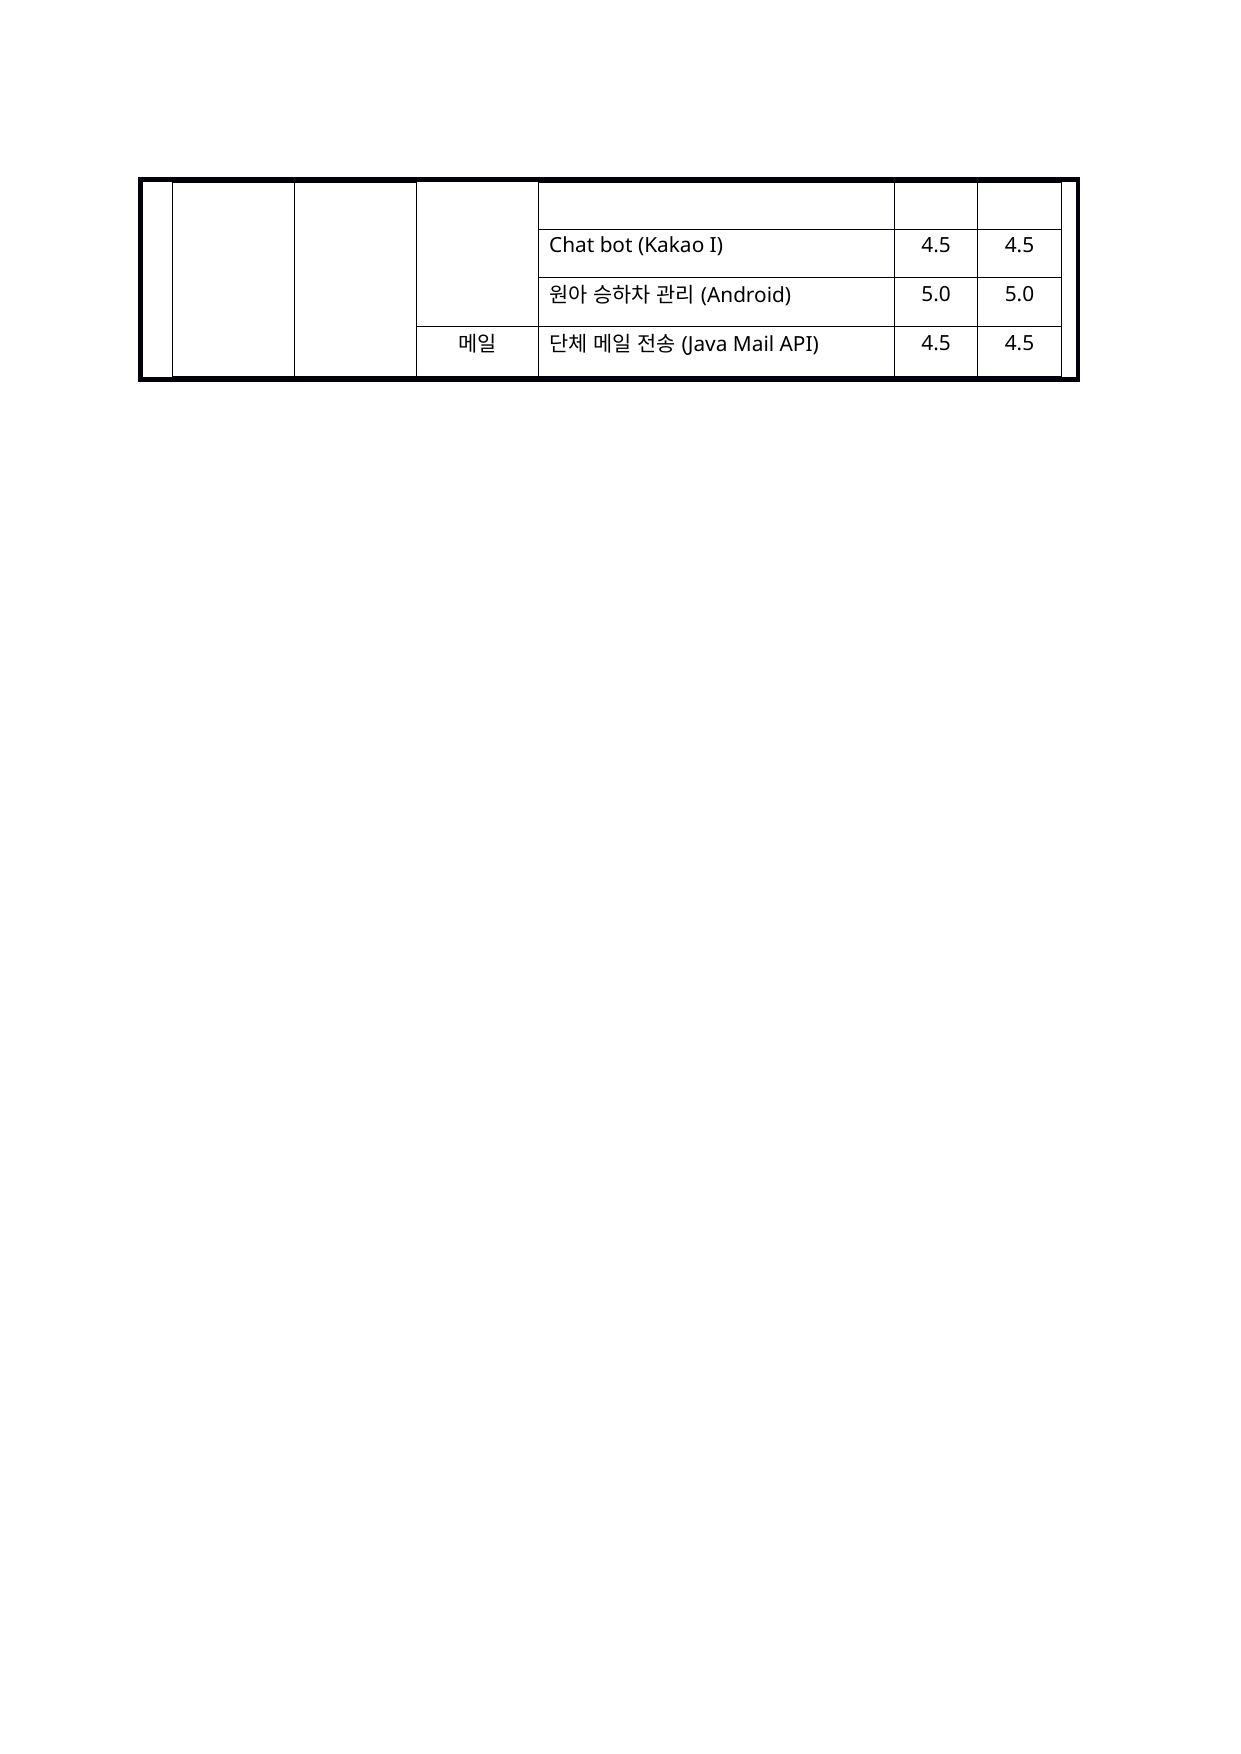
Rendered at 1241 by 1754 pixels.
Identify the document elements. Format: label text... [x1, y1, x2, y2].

table_cell 4.5 [978, 230, 1061, 277]
table_cell 4.5 [895, 230, 977, 277]
table_cell Chat bot (Kakao I) [539, 230, 894, 277]
table_cell 5.0 [978, 278, 1061, 326]
table_cell [295, 183, 416, 376]
table_cell 5.0 [895, 278, 977, 326]
table_cell 메일 [417, 327, 538, 376]
table_header [1062, 182, 1076, 377]
table_cell 4.5 [978, 327, 1061, 376]
table_cell [417, 182, 538, 326]
table_cell 4.5 [895, 327, 977, 376]
table_cell [539, 183, 894, 229]
table_cell 단체 메일 전송 (Java Mail API) [539, 327, 894, 376]
table_cell [978, 183, 1061, 229]
table_cell 원아 승하차 관리 (Android) [539, 278, 894, 326]
table_header [143, 182, 172, 377]
table_cell [173, 183, 294, 376]
table_cell [895, 183, 977, 229]
